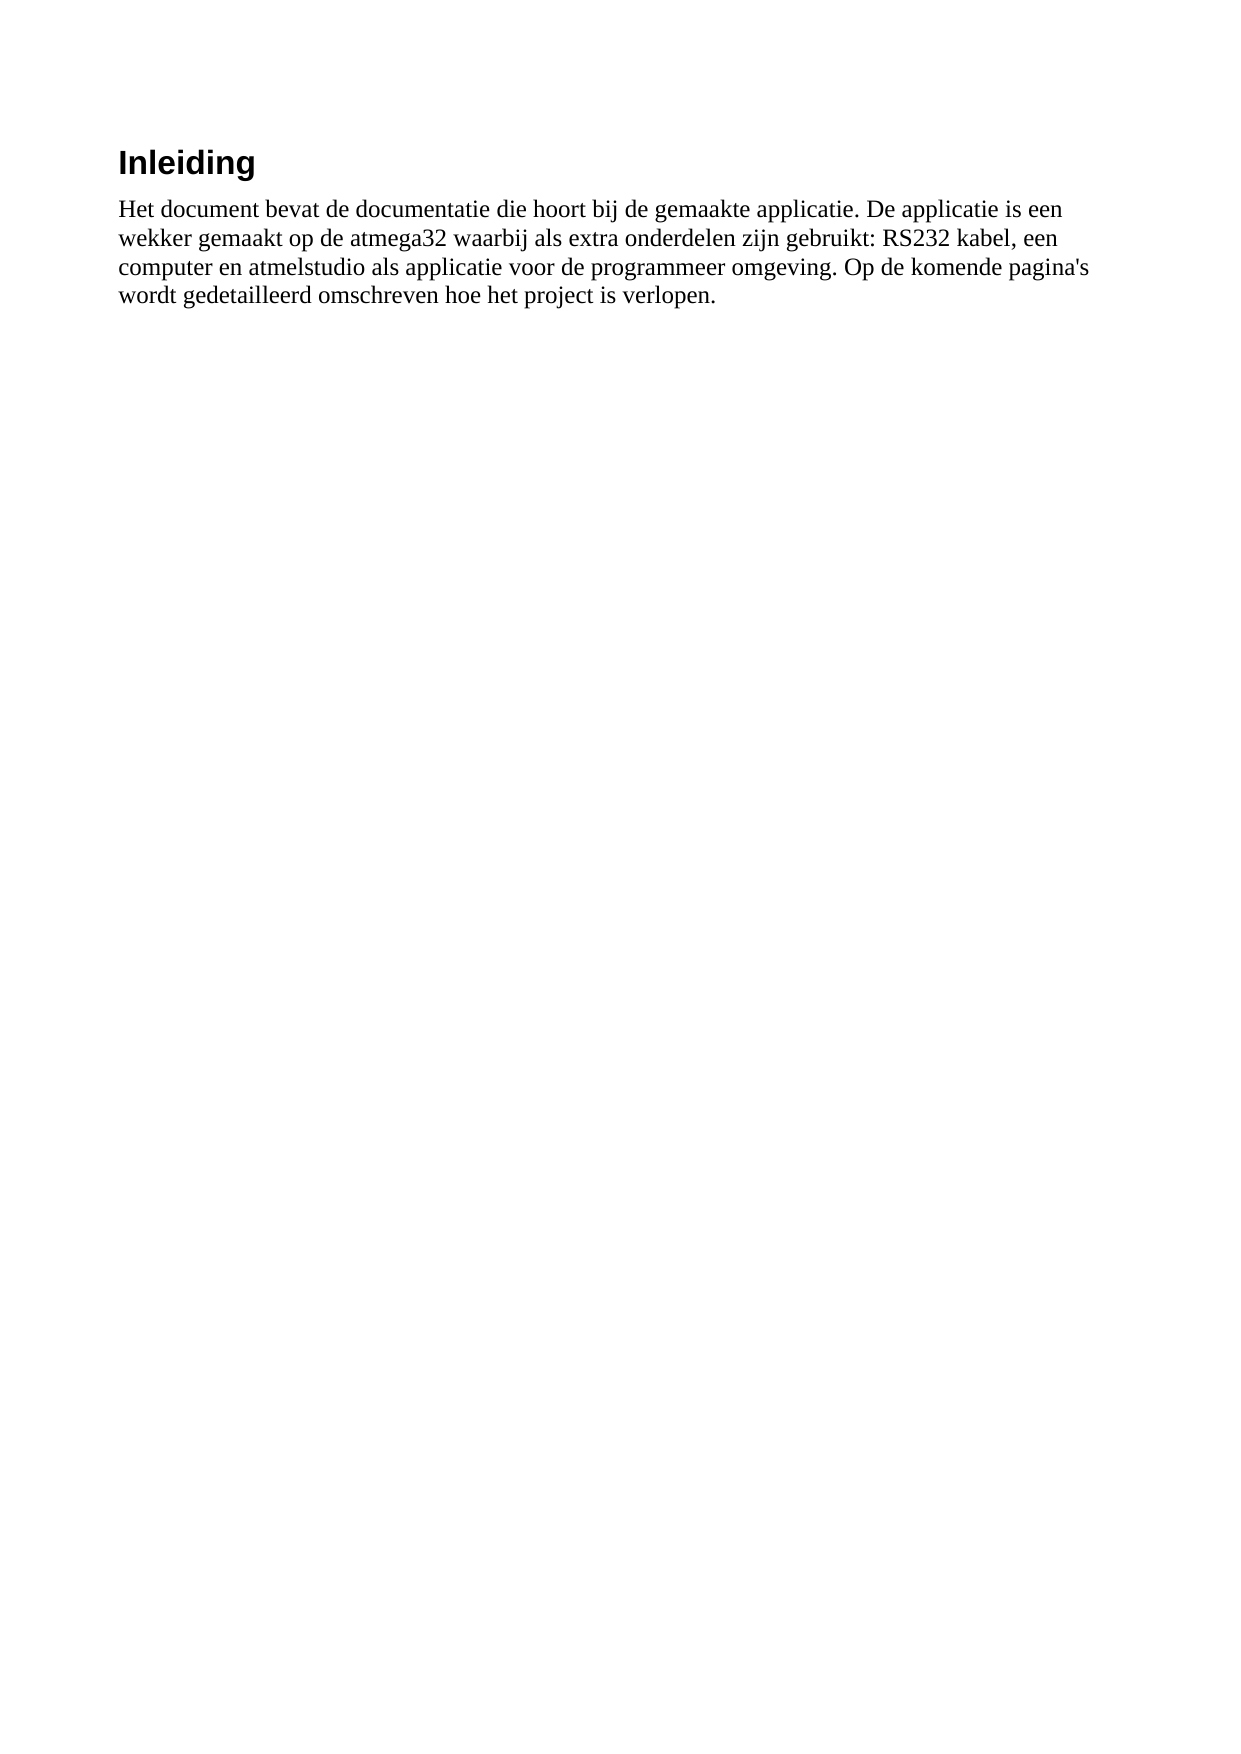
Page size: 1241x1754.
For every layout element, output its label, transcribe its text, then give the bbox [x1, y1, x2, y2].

text Het document bevat de documentatie die hoort bij de gemaakte applicatie. De applicatie is een wekker gemaakt op de atmega32 waarbij als extra onderdelen zijn gebruikt: RS232 kabel, een computer en atmelstudio als applicatie voor de programmeer omgeving. Op de komende pagina's wordt gedetailleerd omschreven hoe het project is verlopen. [118, 194, 1122, 309]
subtitle Inleiding [118, 143, 1122, 182]
